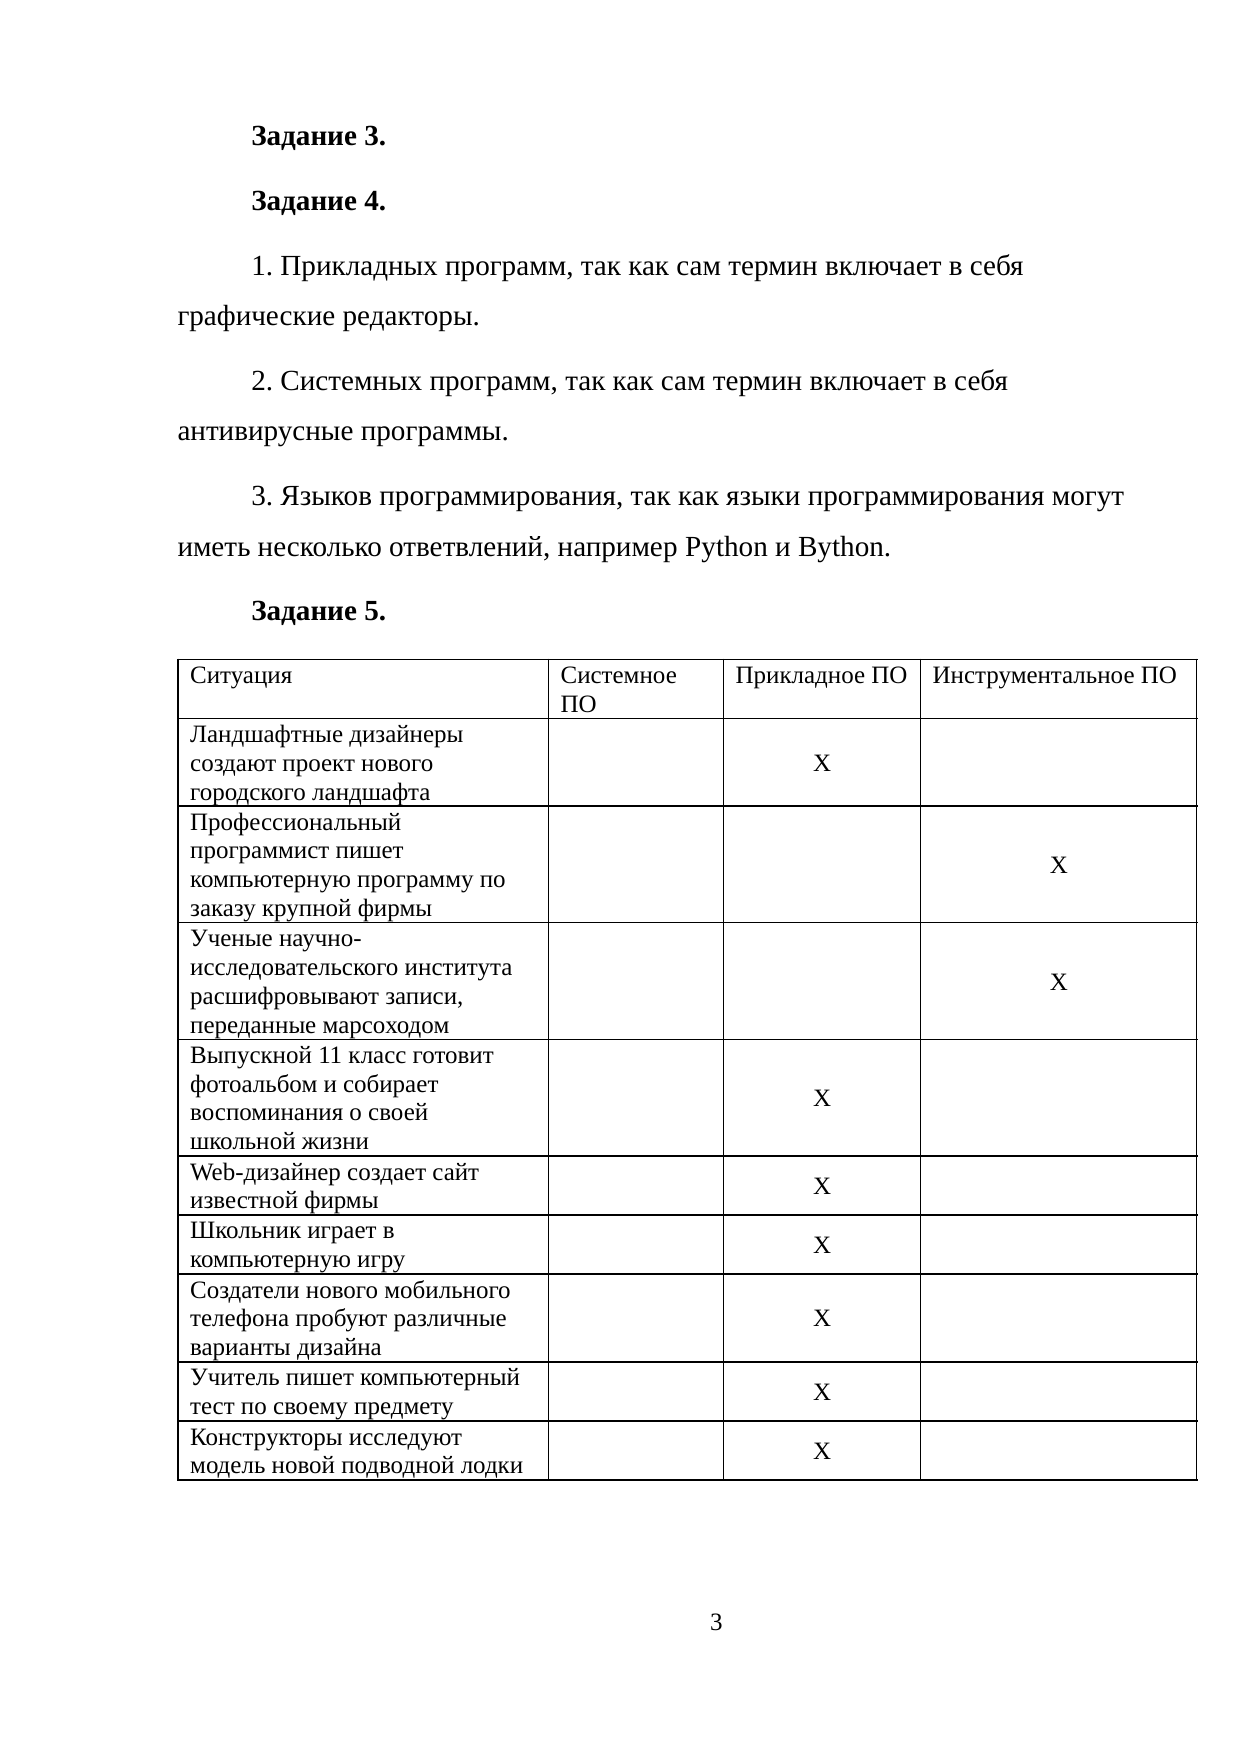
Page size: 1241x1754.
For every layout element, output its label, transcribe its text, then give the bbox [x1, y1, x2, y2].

table_cell Школьник играет в компьютерную игру [179, 1216, 548, 1273]
table_cell Ученые научно-исследовательского института расшифровывают записи, переданные марсоходом [179, 923, 548, 1038]
table_cell [549, 1216, 723, 1273]
table_cell Учитель пишет компьютерный тест по своему предмету [179, 1363, 548, 1420]
text Задание 4. [177, 183, 1181, 217]
table_cell [549, 1422, 723, 1479]
table_header Прикладное ПО [724, 660, 920, 717]
text Задание 3. [177, 118, 1181, 152]
table_cell Выпускной 11 класс готовит фотоальбом и собирает воспоминания о своей школьной жизни [179, 1040, 548, 1155]
table_cell [921, 1422, 1196, 1479]
table_cell [921, 1157, 1196, 1214]
table_cell Web-дизайнер создает сайт известной фирмы [179, 1157, 548, 1214]
table_cell X [724, 1216, 920, 1273]
table_cell [549, 719, 723, 805]
table_cell [724, 807, 920, 922]
text 2. Системных программ, так как сам термин включает в себя антивирусные программы. [177, 363, 1181, 447]
table_header Инструментальное ПО [921, 660, 1196, 717]
table_cell [549, 1157, 723, 1214]
table_cell [549, 807, 723, 922]
table_cell [549, 1363, 723, 1420]
table_header Ситуация [179, 660, 548, 717]
table_cell [724, 923, 920, 1038]
table_cell X [724, 1422, 920, 1479]
table_cell [549, 923, 723, 1038]
table_cell X [724, 1275, 920, 1361]
table_cell X [921, 923, 1196, 1038]
table_cell [921, 1275, 1196, 1361]
table_cell X [724, 1157, 920, 1214]
table_cell X [724, 719, 920, 805]
table_cell [921, 1216, 1196, 1273]
text 1. Прикладных программ, так как сам термин включает в себя графические редакторы. [177, 248, 1181, 332]
text 3. Языков программирования, так как языки программирования могут иметь несколько ответвлений, например Python и Bython. [177, 478, 1181, 562]
table_cell X [921, 807, 1196, 922]
text Задание 5. [177, 593, 1181, 627]
table_cell [549, 1040, 723, 1155]
table_cell [921, 1363, 1196, 1420]
table_cell Профессиональный программист пишет компьютерную программу по заказу крупной фирмы [179, 807, 548, 922]
table_cell Конструкторы исследуют модель новой подводной лодки [179, 1422, 548, 1479]
table_cell [921, 1040, 1196, 1155]
table_cell X [724, 1040, 920, 1155]
table_cell Создатели нового мобильного телефона пробуют различные варианты дизайна [179, 1275, 548, 1361]
table_cell [549, 1275, 723, 1361]
table_cell Ландшафтные дизайнеры создают проект нового городского ландшафта [179, 719, 548, 805]
table_cell [921, 719, 1196, 805]
table_cell X [724, 1363, 920, 1420]
table_header Системное ПО [549, 660, 723, 717]
